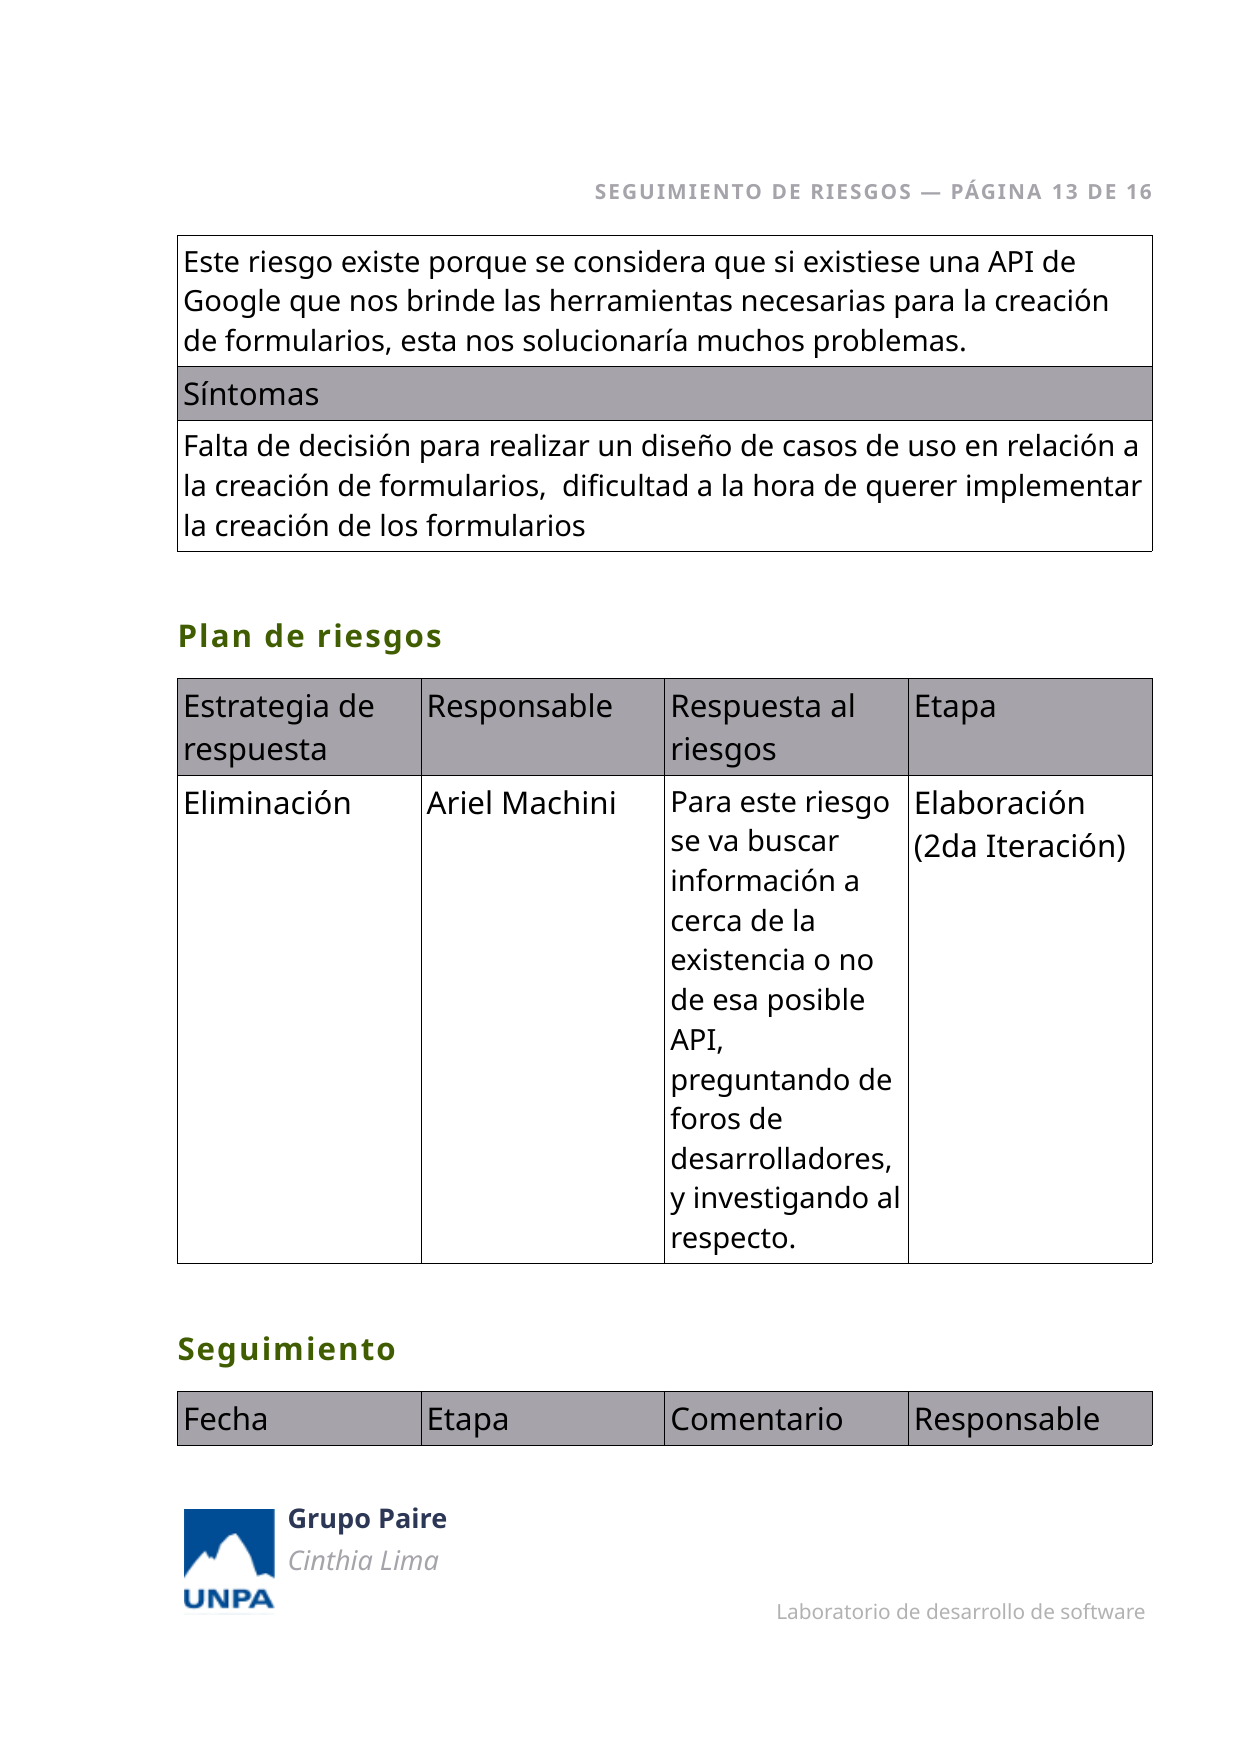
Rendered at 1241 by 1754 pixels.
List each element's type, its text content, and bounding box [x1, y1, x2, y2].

picture [184, 1509, 275, 1615]
table_header Etapa [422, 1392, 664, 1445]
table_header Comentario [665, 1392, 908, 1445]
table_header Etapa [909, 679, 1152, 775]
table_cell Este riesgo existe porque se considera que si existiese una API de Google que nos brinde las herramientas necesarias para la creación de formularios, esta nos solucionaría muchos problemas. [178, 236, 1152, 366]
table_header Responsable [909, 1392, 1152, 1445]
table_header Fecha [178, 1392, 421, 1445]
table_cell Síntomas [178, 367, 1152, 420]
table_cell Eliminación [178, 776, 421, 1263]
table_cell Para este riesgo se va buscar información a cerca de la existencia o no de esa posible API, preguntando de foros de desarrolladores, y investigando al respecto. [665, 776, 908, 1263]
table_cell Falta de decisión para realizar un diseño de casos de uso en relación a la creación de formularios, dificultad a la hora de querer implementar la creación de los formularios [178, 421, 1152, 551]
table_header Respuesta al riesgos [665, 679, 908, 775]
table_header Responsable [422, 679, 664, 775]
text Seguimiento [177, 1327, 1152, 1369]
table_cell Ariel Machini [422, 776, 664, 1263]
text Plan de riesgos [177, 614, 1152, 657]
table_header Estrategia de respuesta [178, 679, 421, 775]
table_cell Elaboración (2da Iteración) [909, 776, 1152, 1263]
